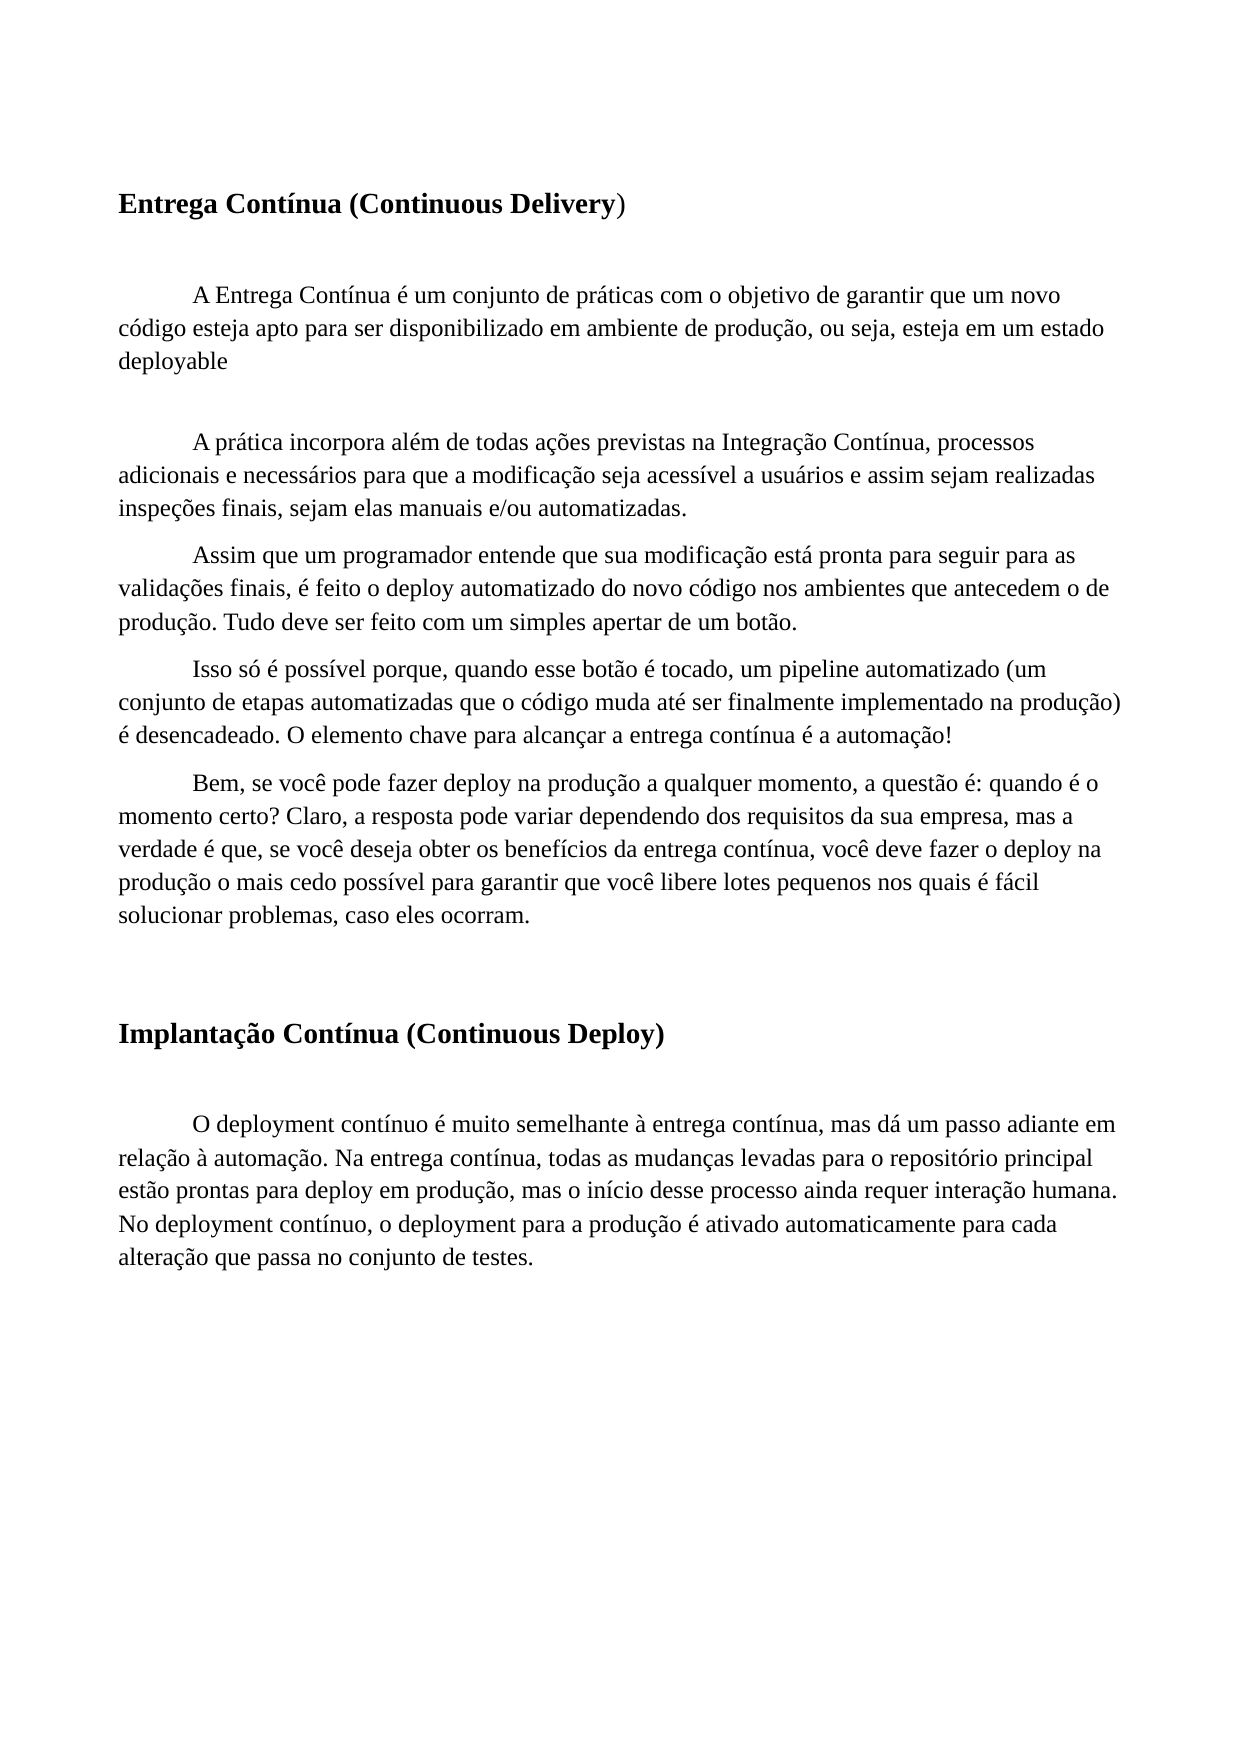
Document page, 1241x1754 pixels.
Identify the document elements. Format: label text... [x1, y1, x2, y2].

text Isso só é possível porque, quando esse botão é tocado, um pipeline automatizado (um conjunto de etapas automatizadas que o código muda até ser finalmente implementado na produção) é desencadeado. O elemento chave para alcançar a entrega contínua é a automação! [118, 654, 1122, 749]
text O deployment contínuo é muito semelhante à entrega contínua, mas dá um passo adiante em relação à automação. Na entrega contínua, todas as mudanças levadas para o repositório principal estão prontas para deploy em produção, mas o início desse processo ainda requer interação humana. No deployment contínuo, o deployment para a produção é ativado automaticamente para cada alteração que passa no conjunto de testes. [118, 1109, 1122, 1270]
text A prática incorpora além de todas ações previstas na Integração Contínua, processos adicionais e necessários para que a modificação seja acessível a usuários e assim sejam realizadas inspeções finais, sejam elas manuais e/ou automatizadas. [118, 394, 1122, 522]
text Bem, se você pode fazer deploy na produção a qualquer momento, a questão é: quando é o momento certo? Claro, a resposta pode variar dependendo dos requisitos da sua empresa, mas a verdade é que, se você deseja obter os benefícios da entrega contínua, você deve fazer o deploy na produção o mais cedo possível para garantir que você libere lotes pequenos nos quais é fácil solucionar problemas, caso eles ocorram. [118, 768, 1122, 929]
text Assim que um programador entende que sua modificação está pronta para seguir para as validações finais, é feito o deploy automatizado do novo código nos ambientes que antecedem o de produção. Tudo deve ser feito com um simples apertar de um botão. [118, 541, 1122, 635]
subtitle Implantação Contínua (Continuous Deploy) [118, 1016, 1122, 1049]
subtitle Entrega Contínua (Continuous Delivery) [118, 187, 1122, 220]
text A Entrega Contínua é um conjunto de práticas com o objetivo de garantir que um novo código esteja apto para ser disponibilizado em ambiente de produção, ou seja, esteja em um estado deployable [118, 280, 1122, 375]
